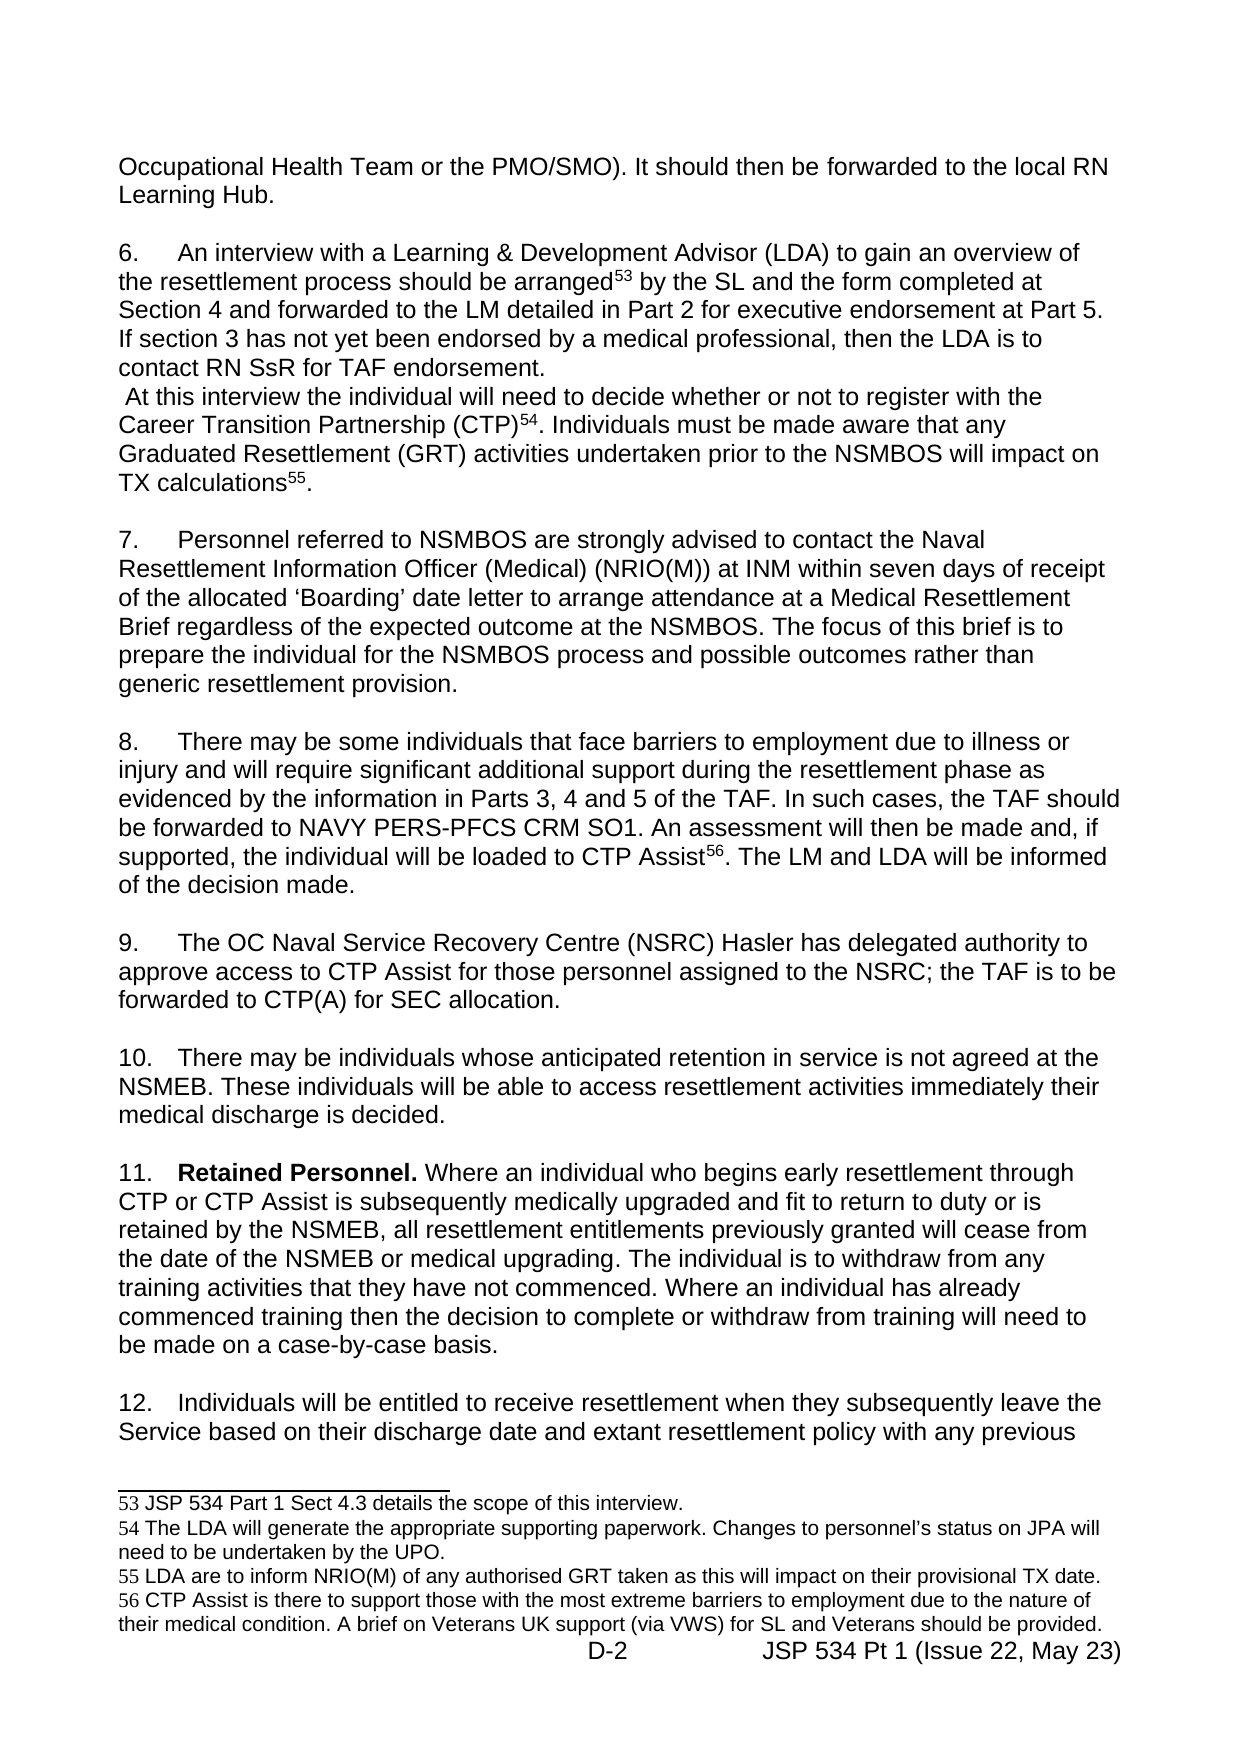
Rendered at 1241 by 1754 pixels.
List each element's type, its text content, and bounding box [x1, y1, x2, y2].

text 12. Individuals will be entitled to receive resettlement when they subsequently leave the Service based on their discharge date and extant resettlement policy with any previous [118, 1388, 1122, 1445]
text 6. An interview with a Learning & Development Advisor (LDA) to gain an overview of the resettlement process should be arranged by the SL and the form completed at Section 4 and forwarded to the LM detailed in Part 2 for executive endorsement at Part 5. If section 3 has not yet been endorsed by a medical professional, then the LDA is to contact RN SsR for TAF endorsement. [118, 238, 1122, 382]
text LDA are to inform NRIO(M) of any authorised GRT taken as this will impact on their provisional TX date. [118, 1563, 1122, 1588]
text 10. There may be individuals whose anticipated retention in service is not agreed at the NSMEB. These individuals will be able to access resettlement activities immediately their medical discharge is decided. [118, 1043, 1122, 1129]
text 8. There may be some individuals that face barriers to employment due to illness or injury and will require significant additional support during the resettlement phase as evidenced by the information in Parts 3, 4 and 5 of the TAF. In such cases, the TAF should be forwarded to NAVY PERS-PFCS CRM SO1. An assessment will then be made and, if supported, the individual will be loaded to CTP Assist. The LM and LDA will be informed of the decision made. [118, 727, 1122, 899]
text 7. Personnel referred to NSMBOS are strongly advised to contact the Naval Resettlement Information Officer (Medical) (NRIO(M)) at INM within seven days of receipt of the allocated ‘Boarding’ date letter to arrange attendance at a Medical Resettlement Brief regardless of the expected outcome at the NSMBOS. The focus of this brief is to prepare the individual for the NSMBOS process and possible outcomes rather than generic resettlement provision. [118, 525, 1122, 698]
text 9. The OC Naval Service Recovery Centre (NSRC) Hasler has delegated authority to approve access to CTP Assist for those personnel assigned to the NSRC; the TAF is to be forwarded to CTP(A) for SEC allocation. [118, 928, 1122, 1014]
text Occupational Health Team or the PMO/SMO). It should then be forwarded to the local RN Learning Hub. [118, 152, 1122, 209]
text 11. Retained Personnel. Where an individual who begins early resettlement through CTP or CTP Assist is subsequently medically upgraded and fit to return to duty or is retained by the NSMEB, all resettlement entitlements previously granted will cease from the date of the NSMEB or medical upgrading. The individual is to withdraw from any training activities that they have not commenced. Where an individual has already commenced training then the decision to complete or withdraw from training will need to be made on a case-by-case basis. [118, 1158, 1122, 1359]
text The LDA will generate the appropriate supporting paperwork. Changes to personnel’s status on JPA will need to be undertaken by the UPO. [118, 1515, 1122, 1563]
text CTP Assist is there to support those with the most extreme barriers to employment due to the nature of their medical condition. A brief on Veterans UK support (via VWS) for SL and Veterans should be provided. [118, 1588, 1122, 1636]
text At this interview the individual will need to decide whether or not to register with the Career Transition Partnership (CTP). Individuals must be made aware that any Graduated Resettlement (GRT) activities undertaken prior to the NSMBOS will impact on TX calculations. [118, 382, 1122, 497]
text JSP 534 Part 1 Sect 4.3 details the scope of this interview. [118, 1491, 1122, 1515]
